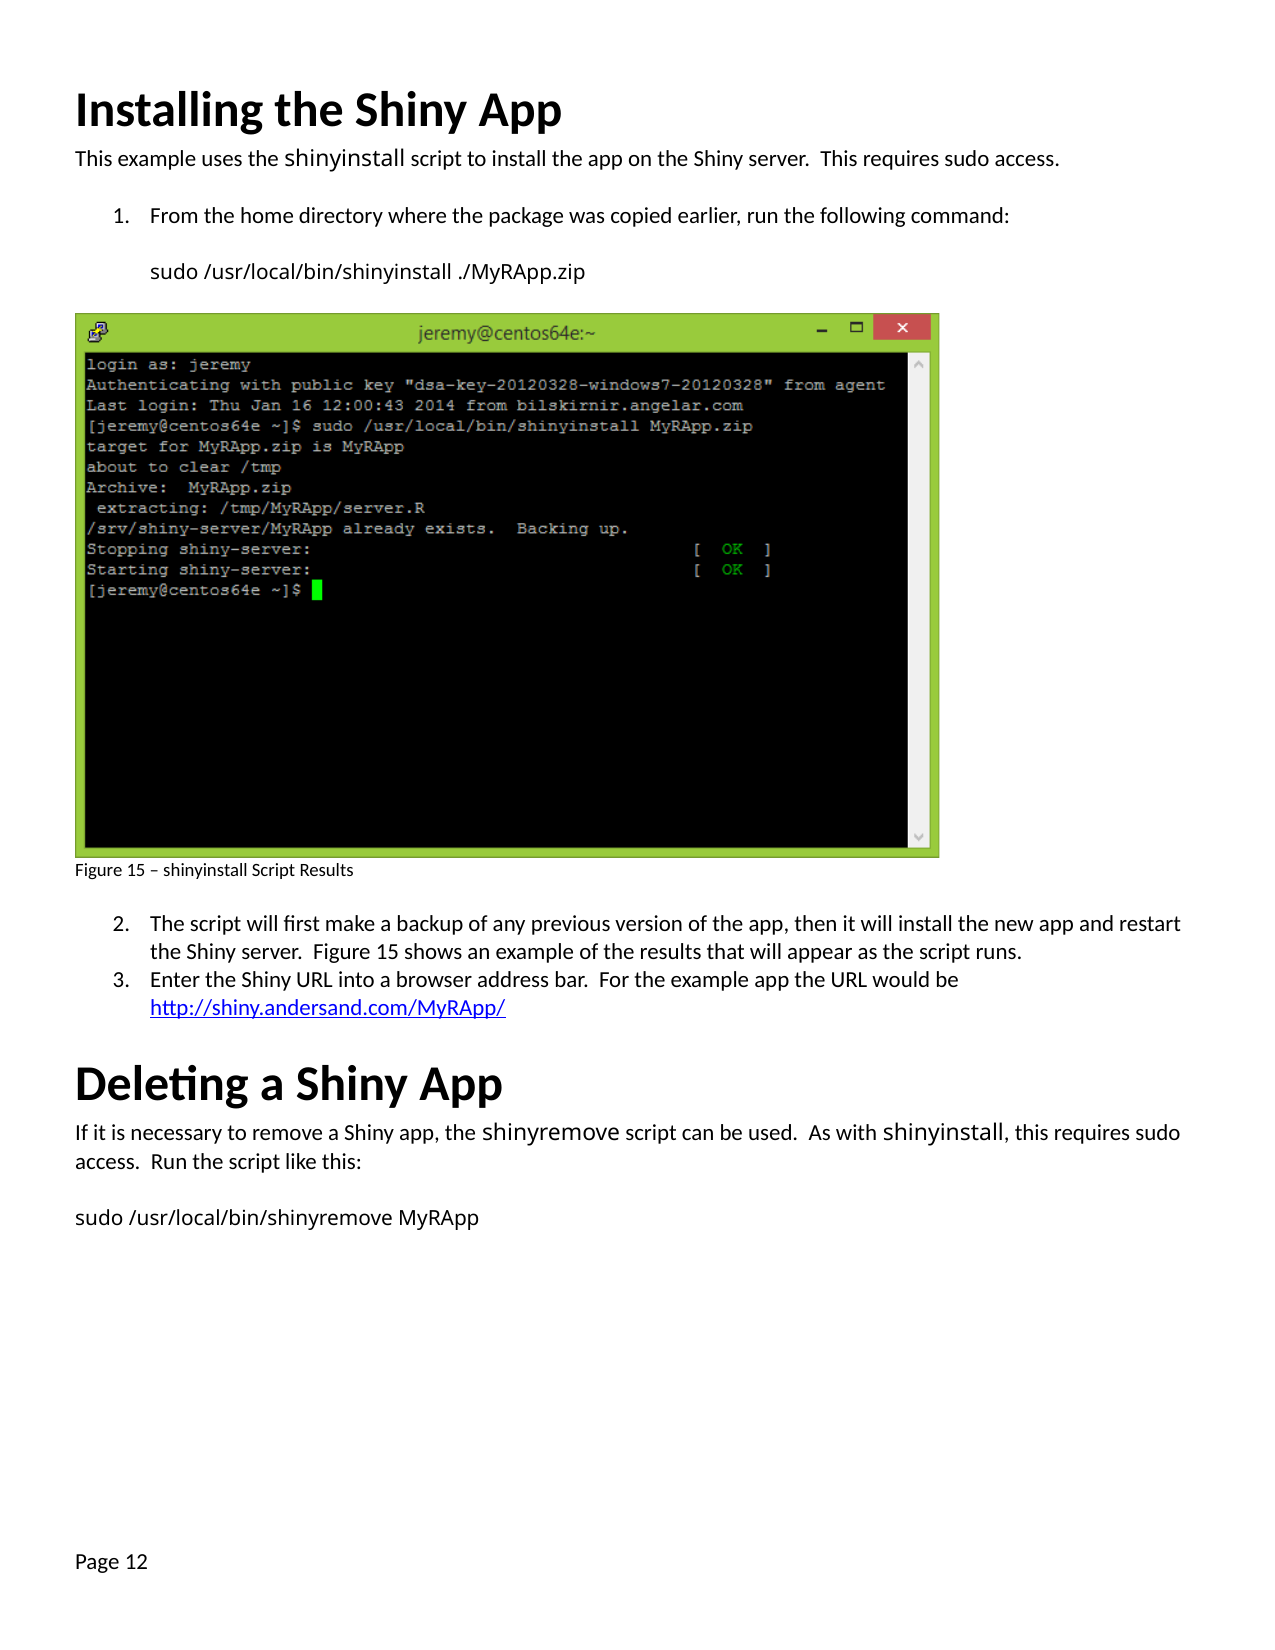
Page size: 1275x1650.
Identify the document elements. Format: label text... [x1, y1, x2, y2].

text sudo /usr/local/bin/shinyremove MyRApp [75, 1203, 1200, 1231]
subtitle Installing the Shiny App [75, 78, 1200, 139]
list From the home directory where the package was copied earlier, run the following command: [112, 201, 1200, 229]
picture [75, 313, 940, 858]
list Enter the Shiny URL into a browser address bar. For the example app the URL would be http://shiny.andersand.com/MyRApp/ [112, 965, 1200, 1021]
text This example uses the shinyinstall script to install the app on the Shiny server. This requires sudo access. [75, 142, 1200, 173]
list The script will first make a backup of any previous version of the app, then it will install the new app and restart the Shiny server. Figure 15 shows an example of the results that will appear as the script runs. [112, 909, 1200, 965]
text sudo /usr/local/bin/shinyinstall ./MyRApp.zip [150, 229, 1200, 286]
text If it is necessary to remove a Shiny app, the shinyremove script can be used. As with shinyinstall, this requires sudo access. Run the script like this: [75, 1116, 1200, 1175]
subtitle Deleting a Shiny App [75, 1052, 1200, 1113]
text Figure 15 – shinyinstall Script Results [75, 858, 1200, 909]
